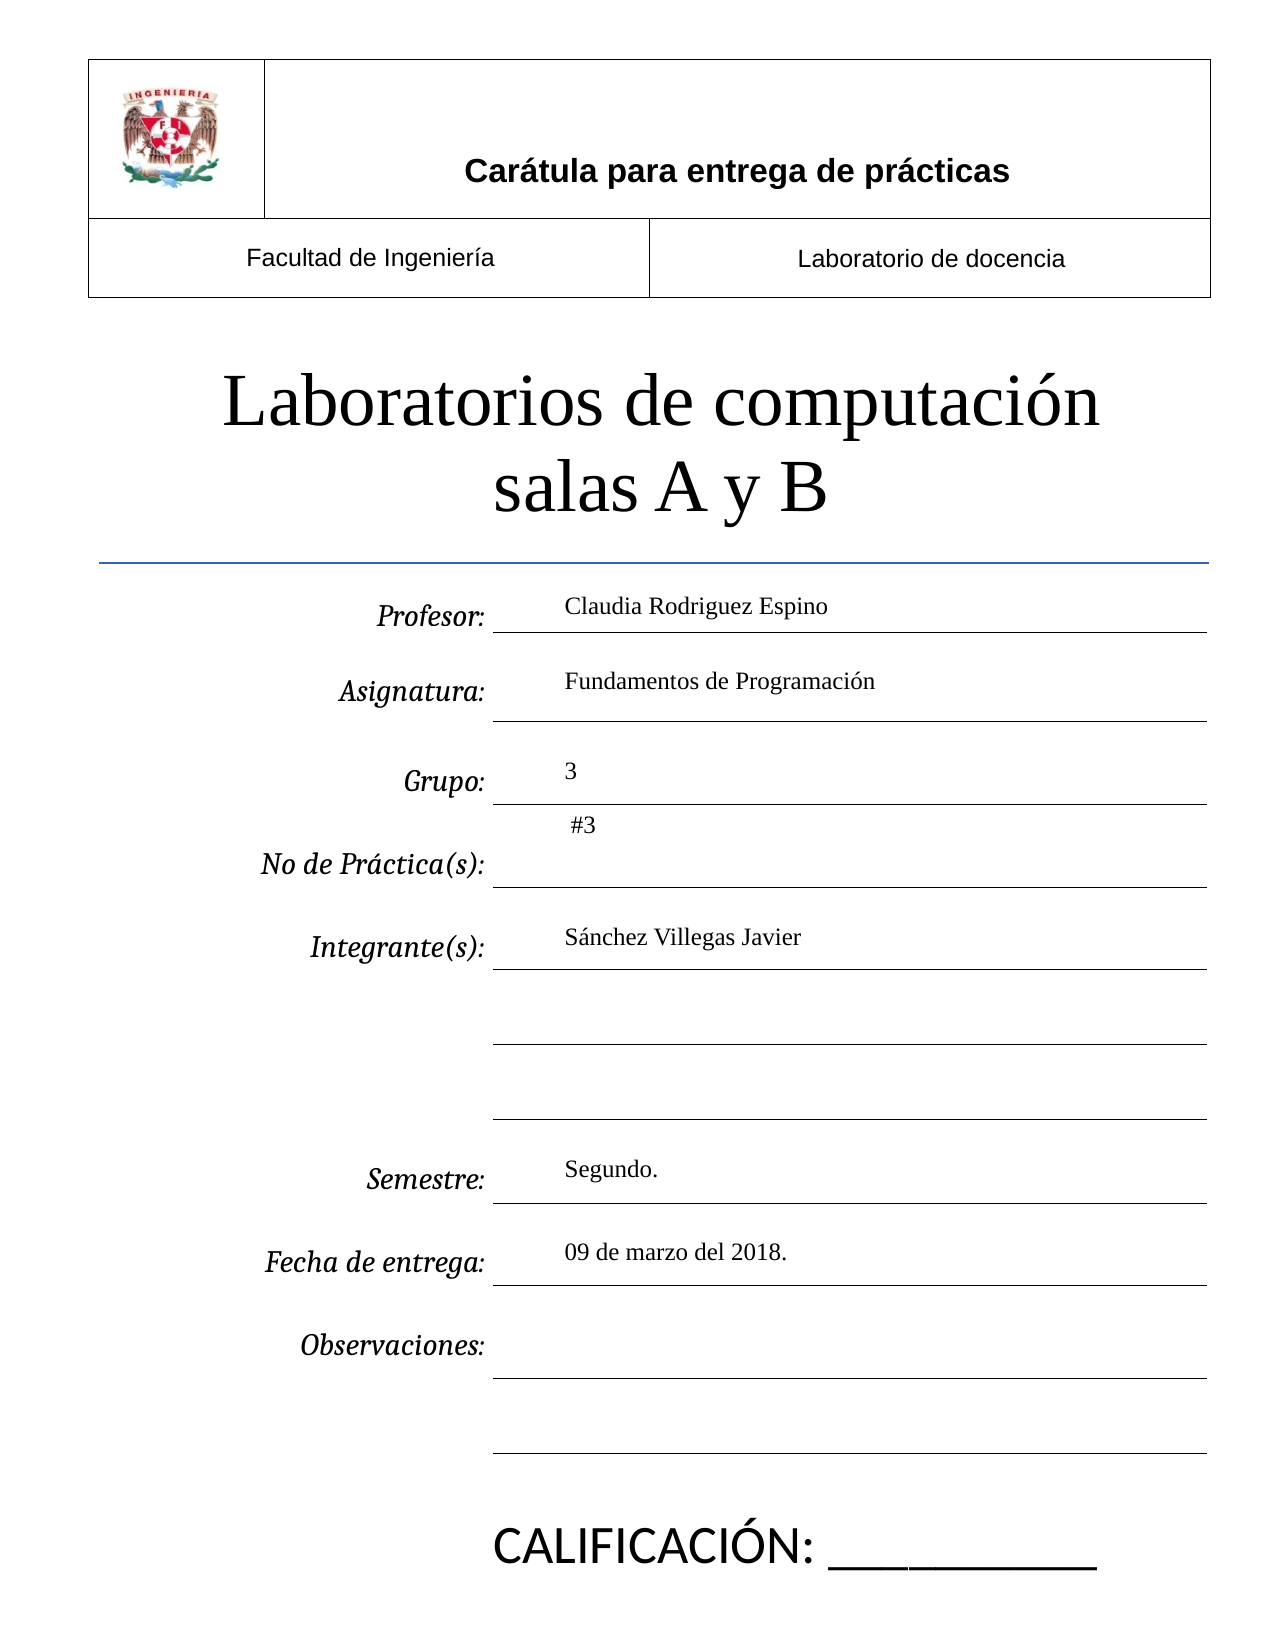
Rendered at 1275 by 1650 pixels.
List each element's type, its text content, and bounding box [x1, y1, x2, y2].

table_header Profesor: [118, 564, 493, 631]
table_cell [118, 1044, 493, 1119]
table_cell Fundamentos de Programación [493, 633, 1207, 721]
table_cell Laboratorio de docencia [650, 219, 1210, 297]
table_cell [493, 1379, 1207, 1453]
table_header [89, 60, 264, 217]
table_cell #3 [493, 805, 1207, 887]
table_header Claudia Rodriguez Espino [493, 564, 1207, 631]
table_cell [118, 969, 493, 1044]
table_cell Grupo: [118, 721, 493, 804]
table_cell [493, 1286, 1207, 1378]
table_header [118, 556, 493, 562]
table_cell 3 [493, 722, 1207, 804]
table_cell No de Práctica(s): [118, 804, 493, 887]
table_cell [493, 970, 1207, 1044]
table_header [493, 556, 1207, 562]
table_cell 09 de marzo del 2018. [493, 1204, 1207, 1285]
table_cell Semestre: [118, 1119, 493, 1202]
table_cell Asignatura: [118, 631, 493, 721]
table_cell Fecha de entrega: [118, 1203, 493, 1285]
text salas A y B [118, 441, 1205, 528]
table_cell Segundo. [493, 1120, 1207, 1202]
table_cell [118, 1378, 493, 1453]
table_cell Sánchez Villegas Javier [493, 888, 1207, 969]
text Laboratorios de computación [118, 355, 1205, 441]
table_cell Facultad de Ingeniería [89, 219, 649, 297]
table_cell [493, 1045, 1207, 1119]
table_cell Integrante(s): [118, 887, 493, 969]
table_header Carátula para entrega de prácticas [265, 60, 1210, 217]
table_cell Observaciones: [118, 1285, 493, 1378]
text CALIFICACIÓN: __________ [118, 1511, 1205, 1577]
